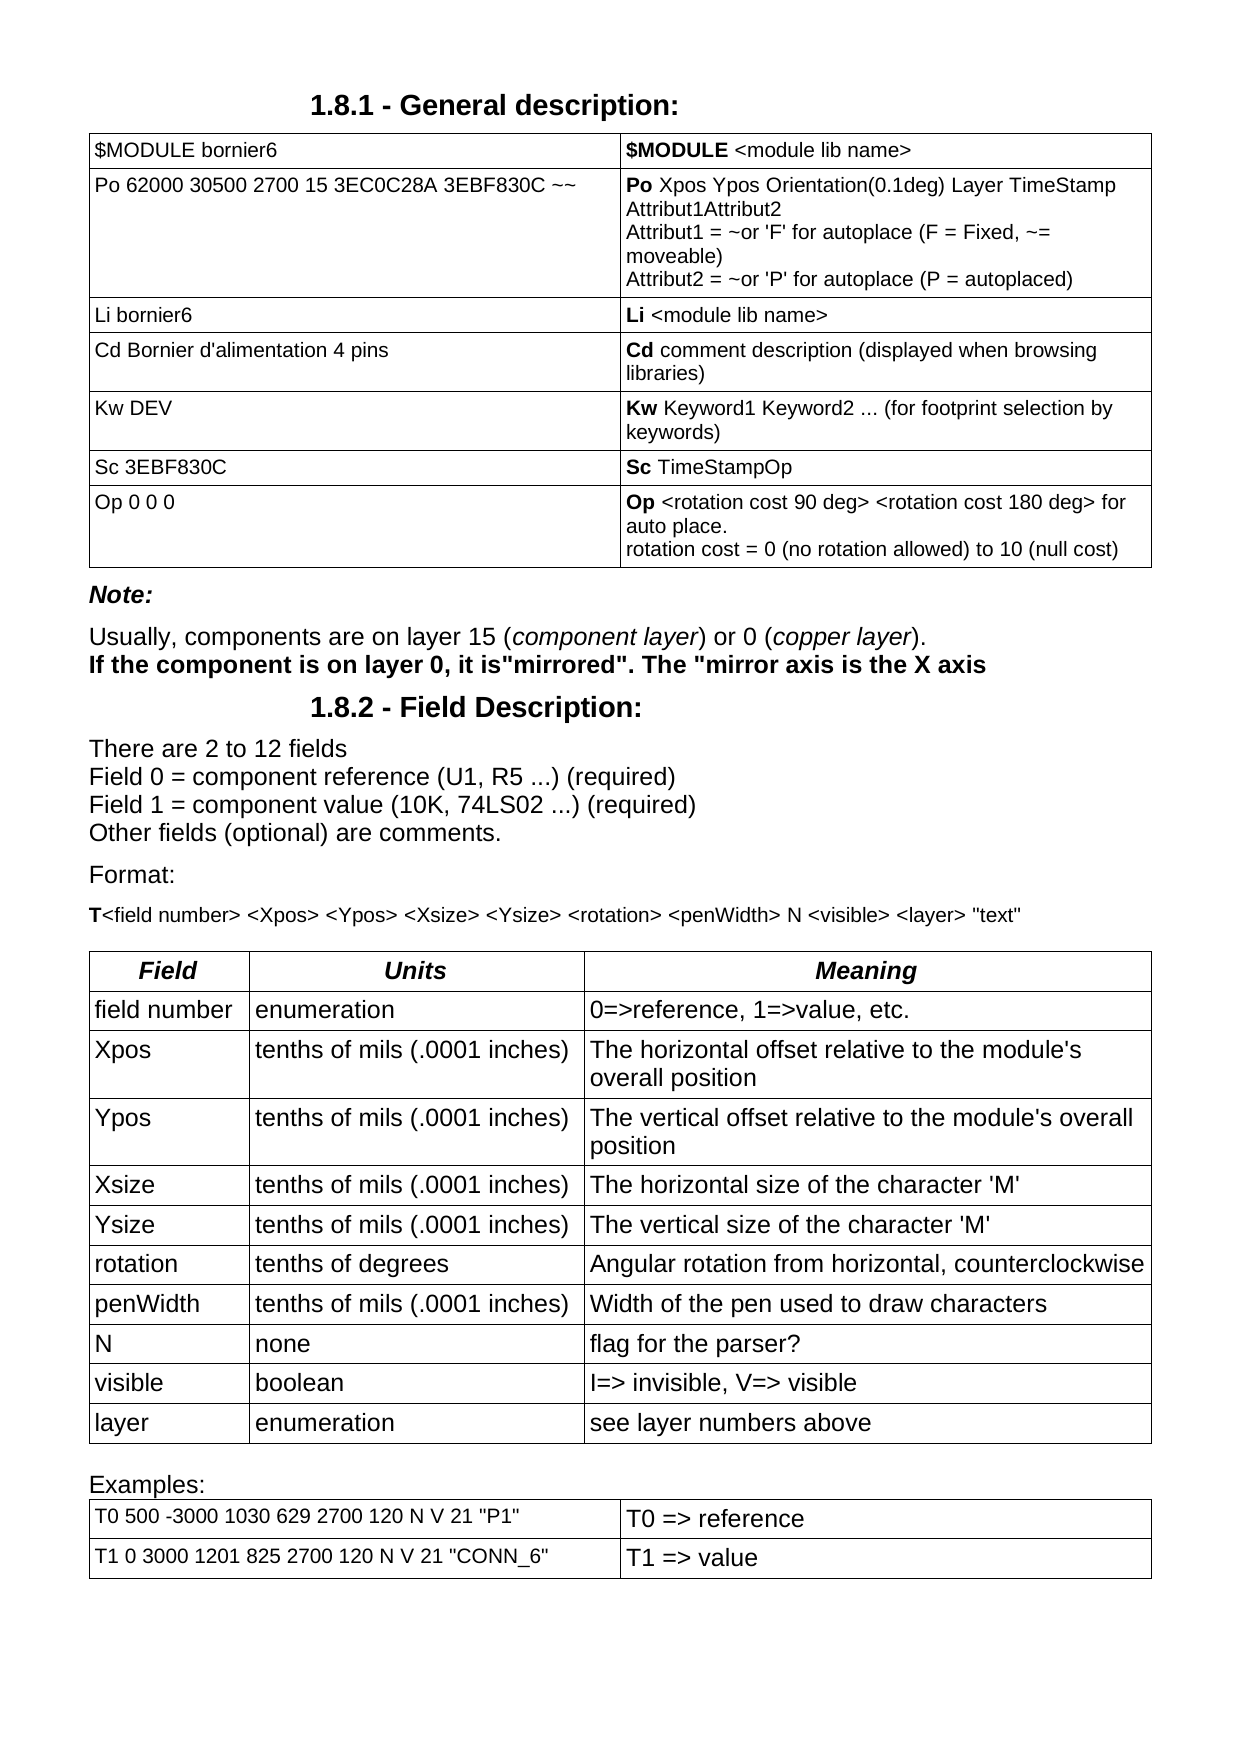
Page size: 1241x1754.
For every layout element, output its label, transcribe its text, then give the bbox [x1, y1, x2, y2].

table_cell flag for the parser? [585, 1325, 1151, 1363]
table_cell enumeration [250, 1404, 584, 1443]
table_cell none [250, 1325, 584, 1363]
table_cell N [90, 1325, 249, 1363]
table_cell Xsize [90, 1166, 249, 1205]
table_cell Xpos [90, 1031, 249, 1098]
table_cell boolean [250, 1364, 584, 1403]
table_cell The horizontal offset relative to the module's overall position [585, 1031, 1151, 1098]
table_cell tenths of mils (.0001 inches) [250, 1206, 584, 1245]
table_cell field number [90, 992, 249, 1030]
table_cell penWidth [90, 1285, 249, 1324]
table_cell Li <module lib name> [621, 298, 1151, 332]
table_cell Width of the pen used to draw characters [585, 1285, 1151, 1324]
table_cell Po Xpos Ypos Orientation(0.1deg) Layer TimeStamp Attribut1Attribut2 Attribut1 = ~or 'F' for autoplace (F = Fixed, ~= moveable) Attribut2 = ~or 'P' for autoplace (P = autoplaced) [621, 169, 1151, 297]
table_header T0 => reference [621, 1500, 1151, 1538]
table_cell T1 0 3000 1201 825 2700 120 N V 21 "CONN_6" [90, 1539, 620, 1578]
table_cell The vertical size of the character 'M' [585, 1206, 1151, 1245]
table_cell I=> invisible, V=> visible [585, 1364, 1151, 1403]
table_cell tenths of mils (.0001 inches) [250, 1285, 584, 1324]
table_cell The vertical offset relative to the module's overall position [585, 1099, 1151, 1165]
table_cell T1 => value [621, 1539, 1151, 1578]
table_header Field [90, 952, 249, 991]
table_cell Op <rotation cost 90 deg> <rotation cost 180 deg> for auto place. rotation cost = 0 (no rotation allowed) to 10 (null cost) [621, 486, 1151, 567]
table_cell enumeration [250, 992, 584, 1030]
table_cell Cd comment description (displayed when browsing libraries) [621, 333, 1151, 391]
table_header $MODULE <module lib name> [621, 134, 1151, 168]
table_cell tenths of mils (.0001 inches) [250, 1031, 584, 1098]
table_cell visible [90, 1364, 249, 1403]
table_header $MODULE bornier6 [90, 134, 620, 168]
table_cell Ypos [90, 1099, 249, 1165]
table_cell Kw Keyword1 Keyword2 ... (for footprint selection by keywords) [621, 392, 1151, 450]
text Note: [88, 581, 1152, 609]
table_cell tenths of mils (.0001 inches) [250, 1166, 584, 1205]
subtitle General description: [236, 88, 1152, 121]
text Other fields (optional) are comments. [88, 819, 1152, 847]
table_cell tenths of degrees [250, 1246, 584, 1284]
text Examples: [88, 1471, 1152, 1499]
table_cell Ysize [90, 1206, 249, 1245]
table_cell Li bornier6 [90, 298, 620, 332]
table_cell Op 0 0 0 [90, 486, 620, 567]
table_cell Kw DEV [90, 392, 620, 450]
text There are 2 to 12 fields [88, 735, 1152, 763]
text Usually, components are on layer 15 (component layer) or 0 (copper layer). [88, 623, 1152, 651]
table_header Units [250, 952, 584, 991]
table_cell Cd Bornier d'alimentation 4 pins [90, 333, 620, 391]
text Field 0 = component reference (U1, R5 ...) (required) [88, 763, 1152, 791]
table_cell Po 62000 30500 2700 15 3EC0C28A 3EBF830C ~~ [90, 169, 620, 297]
table_cell Sc 3EBF830C [90, 451, 620, 485]
text Field 1 = component value (10K, 74LS02 ...) (required) [88, 791, 1152, 819]
table_cell see layer numbers above [585, 1404, 1151, 1443]
text If the component is on layer 0, it is"mirrored". The "mirror axis is the X axis [88, 651, 1152, 679]
table_cell 0=>reference, 1=>value, etc. [585, 992, 1151, 1030]
table_cell rotation [90, 1246, 249, 1284]
subtitle Field Description: [236, 691, 1152, 723]
table_cell Angular rotation from horizontal, counterclockwise [585, 1246, 1151, 1284]
table_cell layer [90, 1404, 249, 1443]
text T<field number> <Xpos> <Ypos> <Xsize> <Ysize> <rotation> <penWidth> N <visible> <layer> "text" [88, 903, 1152, 927]
table_header T0 500 -3000 1030 629 2700 120 N V 21 "P1" [90, 1500, 620, 1538]
table_cell tenths of mils (.0001 inches) [250, 1099, 584, 1165]
table_cell The horizontal size of the character 'M' [585, 1166, 1151, 1205]
table_cell Sc TimeStampOp [621, 451, 1151, 485]
table_header Meaning [585, 952, 1151, 991]
text Format: [88, 861, 1152, 889]
